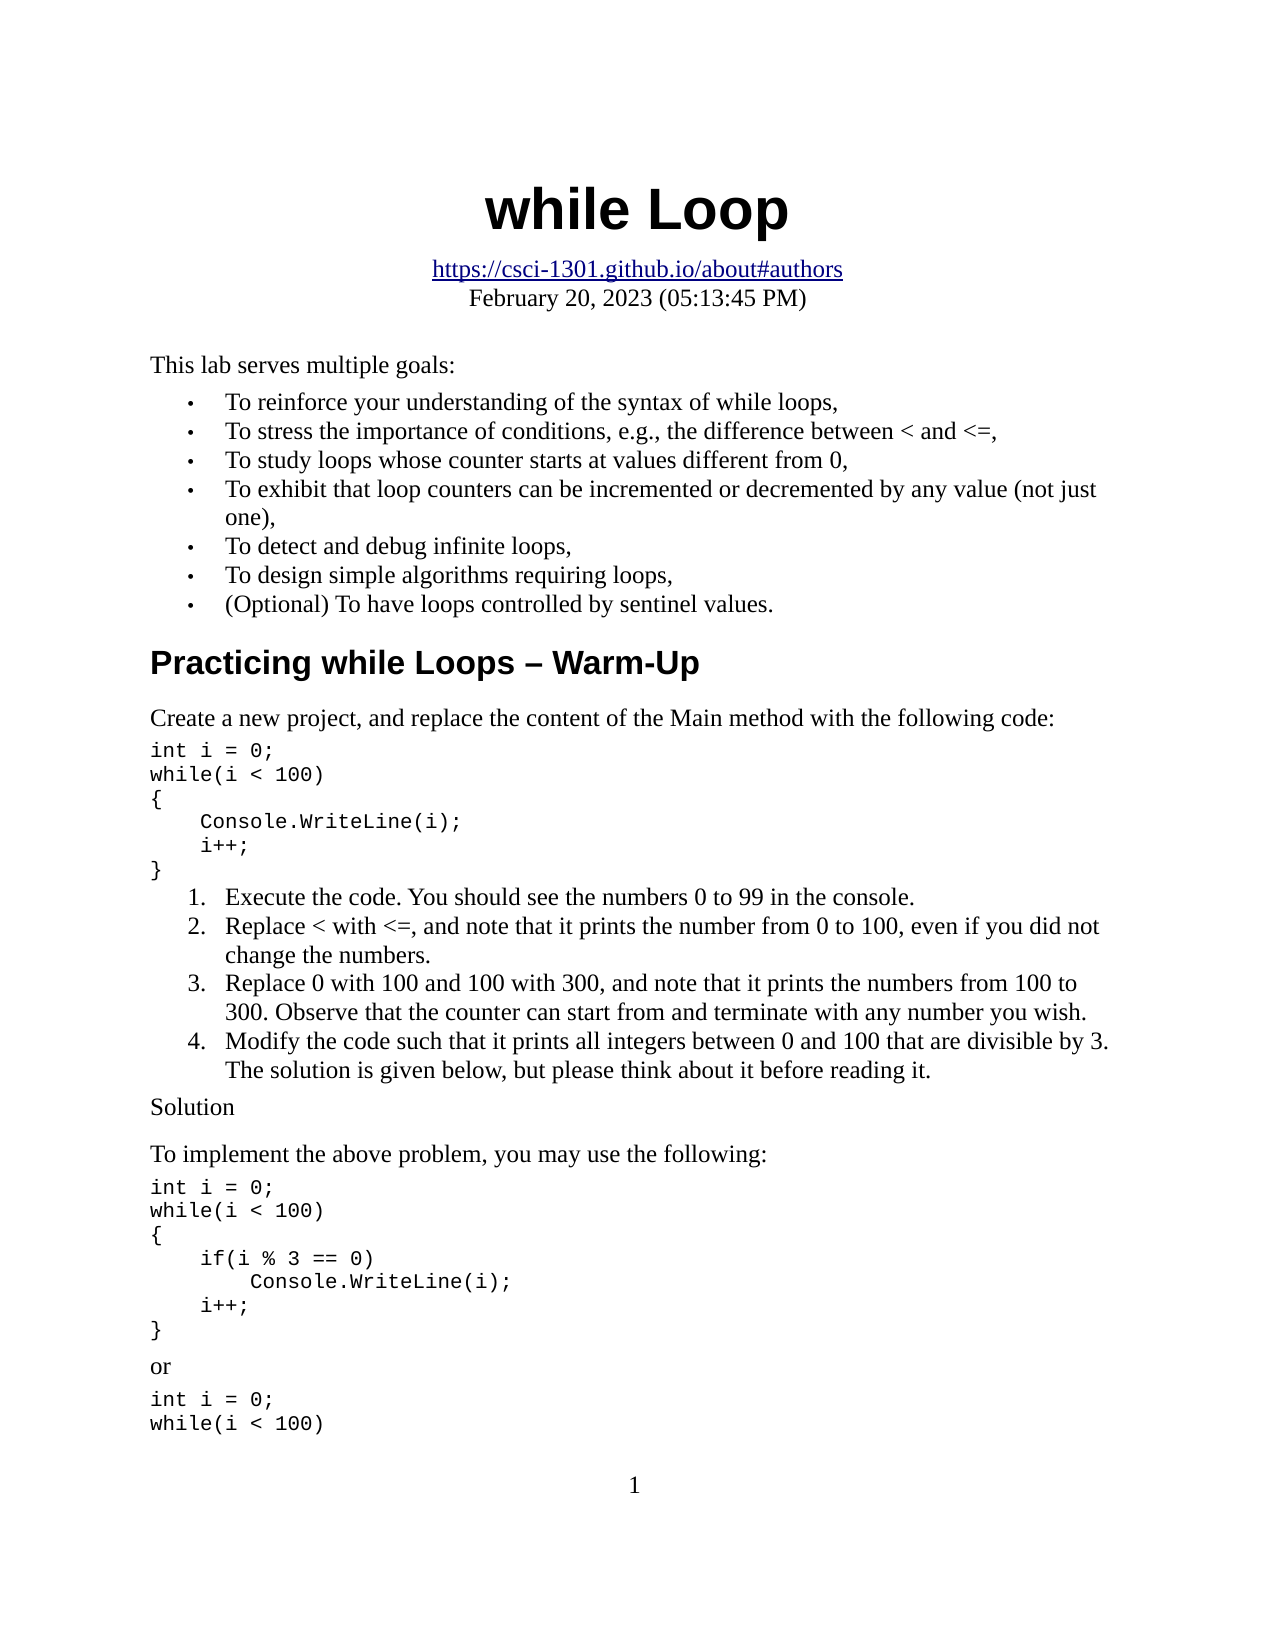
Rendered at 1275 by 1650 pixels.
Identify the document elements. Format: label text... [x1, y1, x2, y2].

text i++; [150, 1295, 1125, 1319]
list To exhibit that loop counters can be incremented or decremented by any value (not just one), [187, 474, 1125, 531]
text int i = 0; [150, 1177, 1125, 1200]
text February 20, 2023 (05:13:45 PM) [150, 283, 1125, 312]
text while(i < 100) [150, 1413, 1125, 1436]
list To design simple algorithms requiring loops, [187, 560, 1125, 589]
list To study loops whose counter starts at values different from 0, [187, 445, 1125, 474]
text https://csci-1301.github.io/about#authors [150, 254, 1125, 283]
text Console.WriteLine(i); [150, 1271, 1125, 1295]
text if(i % 3 == 0) [150, 1248, 1125, 1271]
list To stress the importance of conditions, e.g., the difference between < and <=, [187, 416, 1125, 445]
text } [150, 858, 1125, 882]
text Console.WriteLine(i); [150, 811, 1125, 835]
text Solution [150, 1092, 1125, 1121]
list Execute the code. You should see the numbers 0 to 99 in the console. [187, 882, 1125, 911]
text int i = 0; [150, 1389, 1125, 1413]
text To implement the above problem, you may use the following: [150, 1139, 1125, 1168]
list To reinforce your understanding of the syntax of while loops, [187, 387, 1125, 416]
text Create a new project, and replace the content of the Main method with the following code: [150, 703, 1125, 731]
text { [150, 1224, 1125, 1248]
text { [150, 788, 1125, 811]
title while Loop [150, 175, 1125, 242]
list (Optional) To have loops controlled by sentinel values. [187, 589, 1125, 617]
list Modify the code such that it prints all integers between 0 and 100 that are divisible by 3. The solution is given below, but please think about it before reading it. [187, 1026, 1125, 1083]
subtitle Practicing while Loops – Warm-Up [150, 642, 1125, 681]
text while(i < 100) [150, 1200, 1125, 1224]
text int i = 0; [150, 740, 1125, 764]
text or [150, 1351, 1125, 1380]
text This lab serves multiple goals: [150, 350, 1125, 378]
text i++; [150, 835, 1125, 858]
text while(i < 100) [150, 764, 1125, 788]
list Replace < with <=, and note that it prints the number from 0 to 100, even if you did not change the numbers. [187, 911, 1125, 968]
list To detect and debug infinite loops, [187, 531, 1125, 560]
list Replace 0 with 100 and 100 with 300, and note that it prints the numbers from 100 to 300. Observe that the counter can start from and terminate with any number you wish. [187, 968, 1125, 1026]
text } [150, 1319, 1125, 1342]
